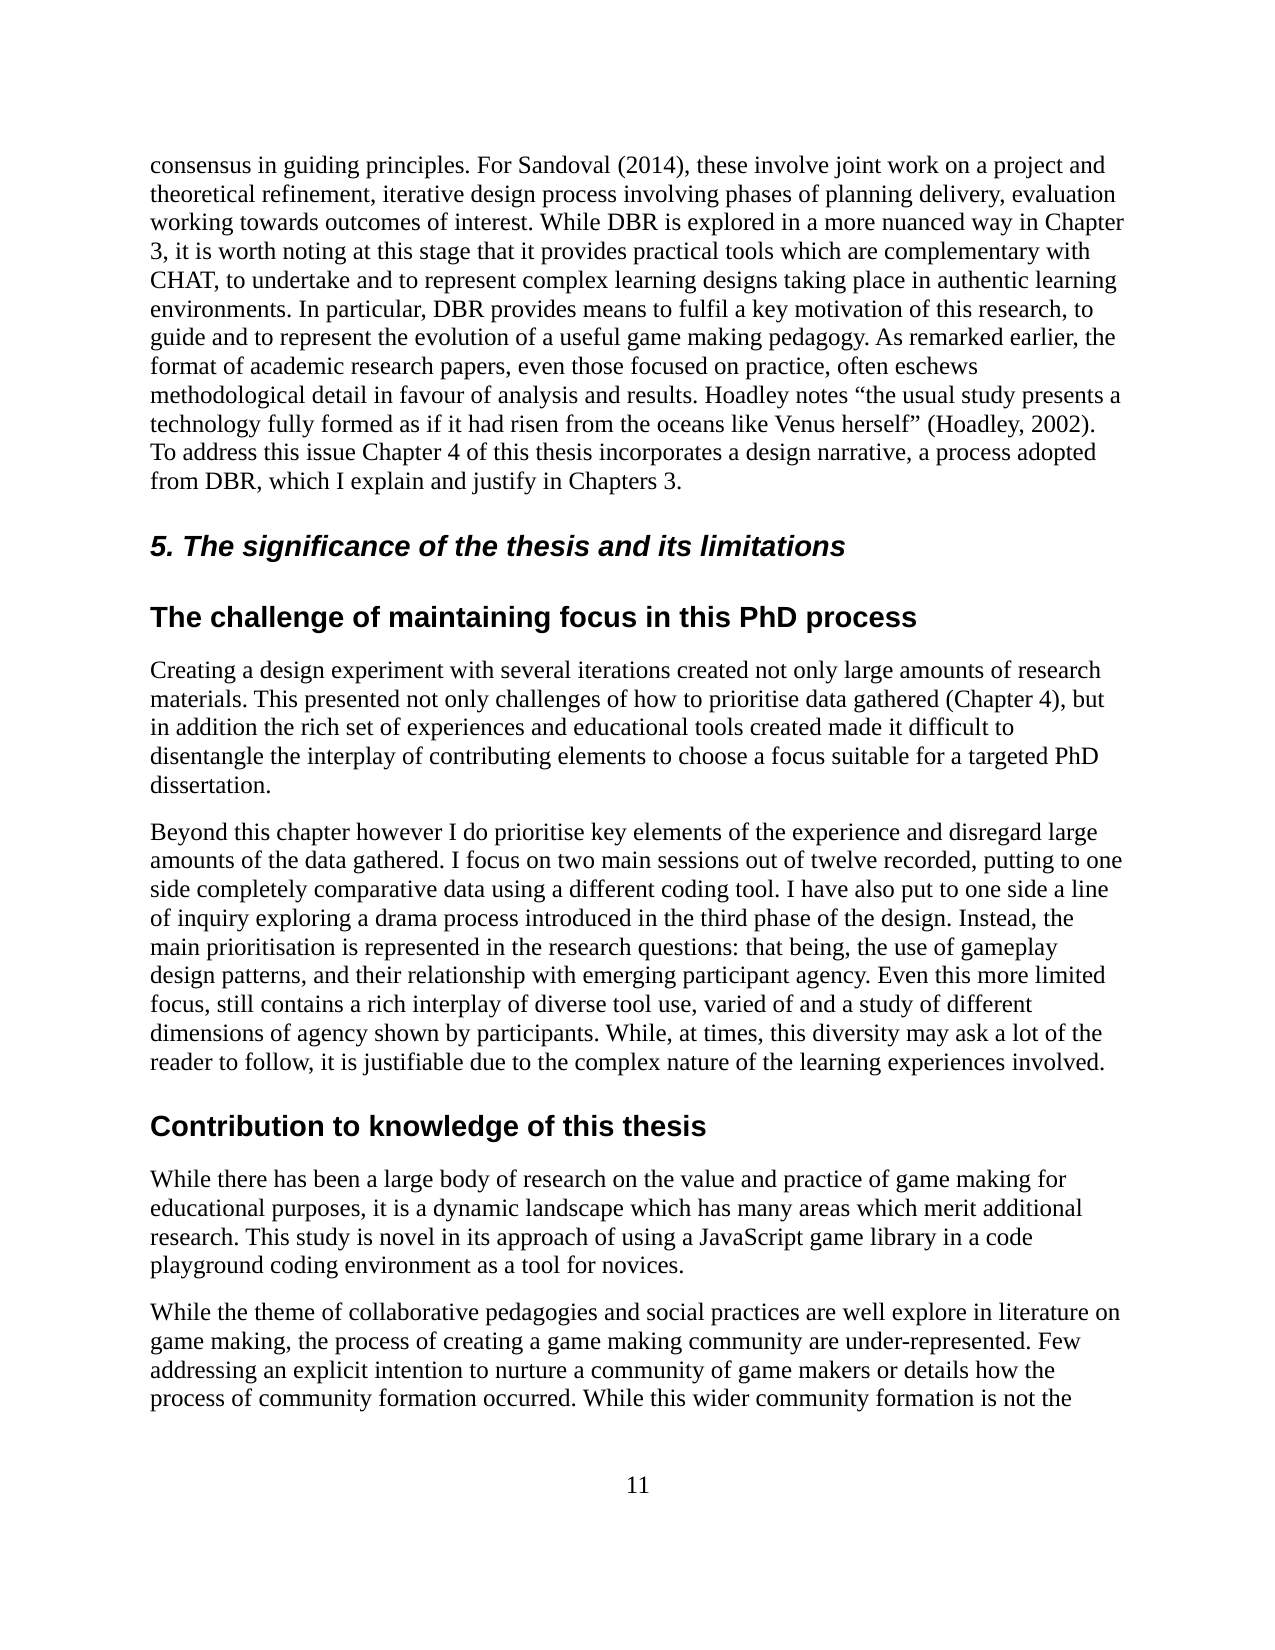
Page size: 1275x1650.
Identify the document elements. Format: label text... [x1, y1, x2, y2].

subtitle Contribution to knowledge of this thesis [150, 1109, 1125, 1143]
text consensus in guiding principles. For Sandoval (2014), these involve joint work on a project and theoretical refinement, iterative design process involving phases of planning delivery, evaluation working towards outcomes of interest. While DBR is explored in a more nuanced way in Chapter 3, it is worth noting at this stage that it provides practical tools which are complementary with CHAT, to undertake and to represent complex learning designs taking place in authentic learning environments. In particular, DBR provides means to fulfil a key motivation of this research, to guide and to represent the evolution of a useful game making pedagogy. As remarked earlier, the format of academic research papers, even those focused on practice, often eschews methodological detail in favour of analysis and results. Hoadley notes “the usual study presents a technology fully formed as if it had risen from the oceans like Venus herself” (Hoadley, 2002). To address this issue Chapter 4 of this thesis incorporates a design narrative, a process adopted from DBR, which I explain and justify in Chapters 3. [150, 150, 1125, 495]
text While there has been a large body of research on the value and practice of game making for educational purposes, it is a dynamic landscape which has many areas which merit additional research. This study is novel in its approach of using a JavaScript game library in a code playground coding environment as a tool for novices. [150, 1164, 1125, 1279]
text Creating a design experiment with several iterations created not only large amounts of research materials. This presented not only challenges of how to prioritise data gathered (Chapter 4), but in addition the rich set of experiences and educational tools created made it difficult to disentangle the interplay of contributing elements to choose a focus suitable for a targeted PhD dissertation. [150, 655, 1125, 799]
subtitle 5. The significance of the thesis and its limitations [150, 529, 1125, 562]
subtitle The challenge of maintaining focus in this PhD process [150, 600, 1125, 633]
text While the theme of collaborative pedagogies and social practices are well explore in literature on game making, the process of creating a game making community are under-represented. Few addressing an explicit intention to nurture a community of game makers or details how the process of community formation occurred. While this wider community formation is not the [150, 1297, 1125, 1412]
text Beyond this chapter however I do prioritise key elements of the experience and disregard large amounts of the data gathered. I focus on two main sessions out of twelve recorded, putting to one side completely comparative data using a different coding tool. I have also put to one side a line of inquiry exploring a drama process introduced in the third phase of the design. Instead, the main prioritisation is represented in the research questions: that being, the use of gameplay design patterns, and their relationship with emerging participant agency. Even this more limited focus, still contains a rich interplay of diverse tool use, varied of and a study of different dimensions of agency shown by participants. While, at times, this diversity may ask a lot of the reader to follow, it is justifiable due to the complex nature of the learning experiences involved. [150, 817, 1125, 1075]
